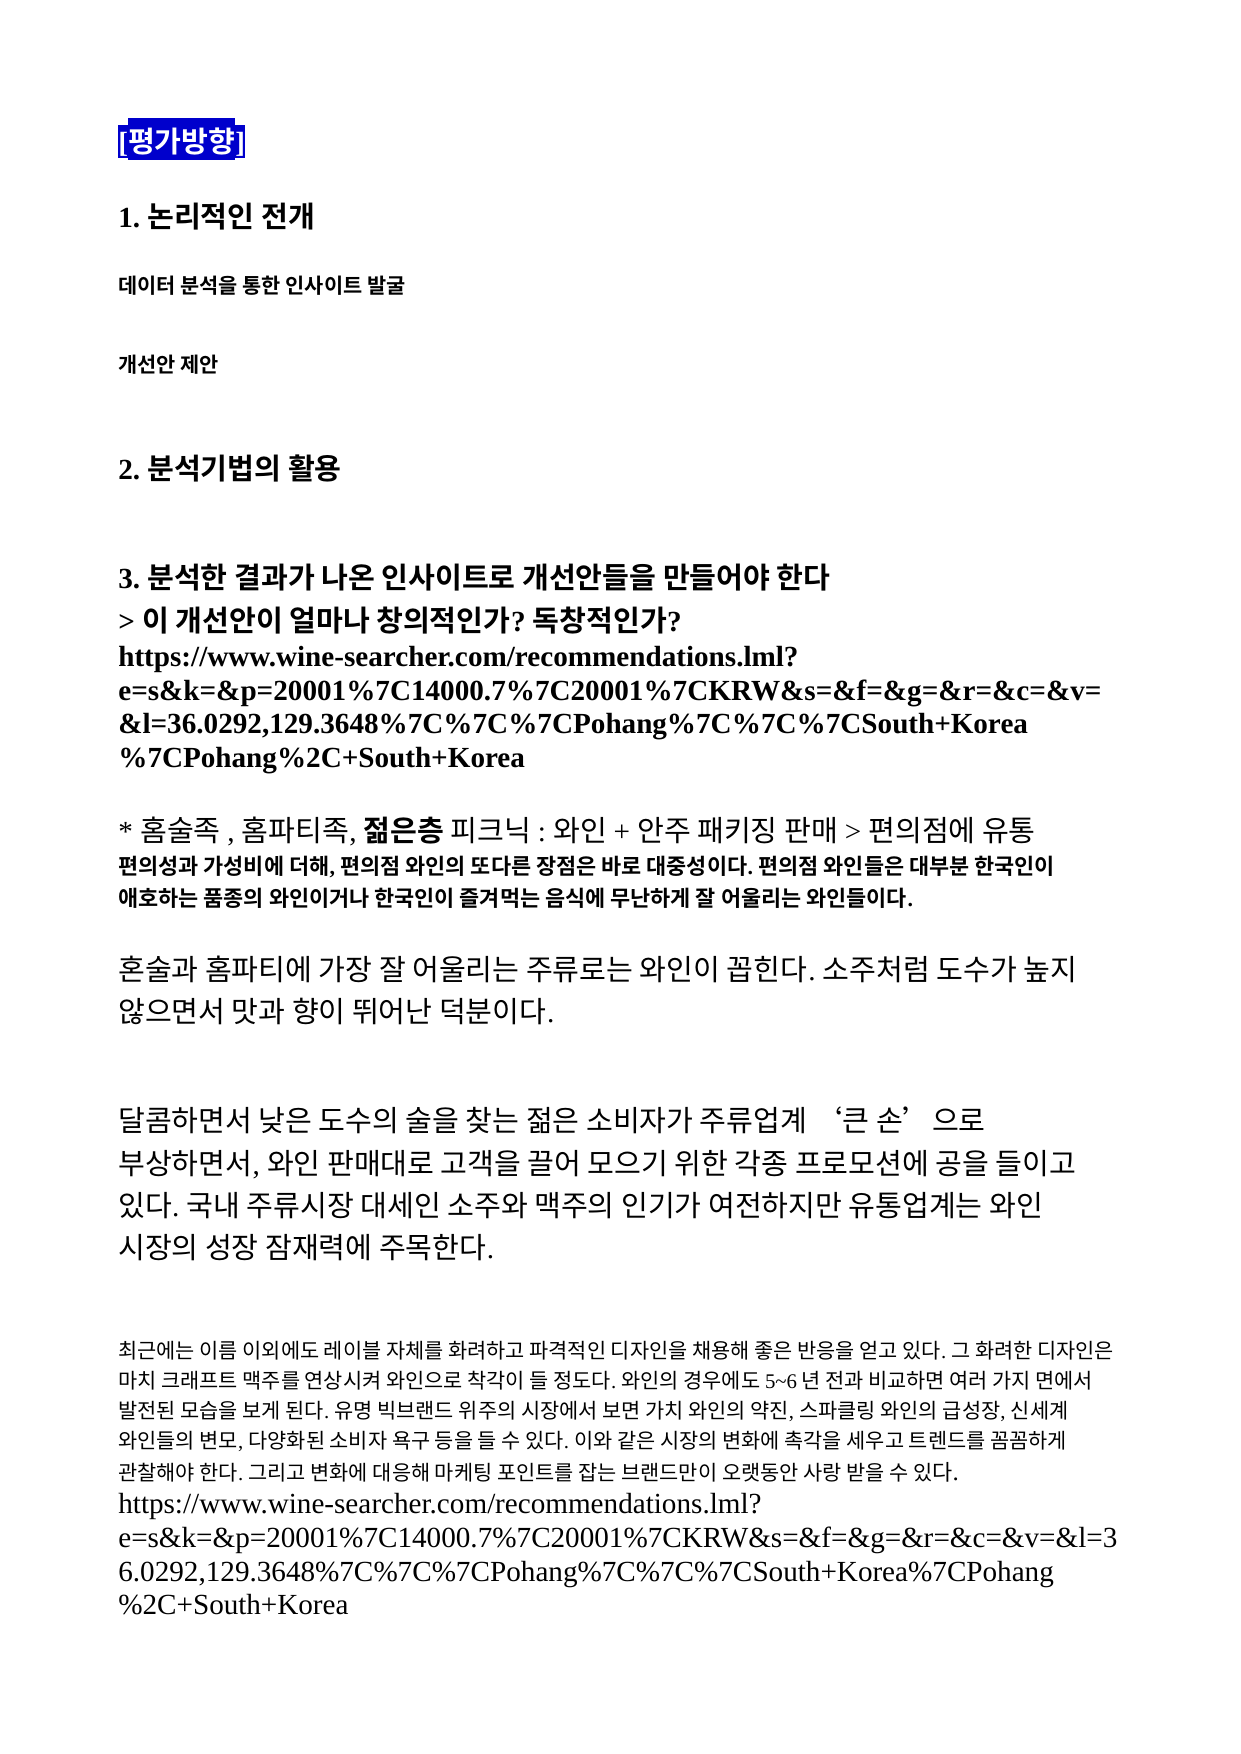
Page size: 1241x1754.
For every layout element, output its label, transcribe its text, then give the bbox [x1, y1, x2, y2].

text 1. 논리적인 전개 [118, 194, 1122, 236]
text https://www.wine-searcher.com/recommendations.lml?e=s&k=&p=20001%7C14000.7%7C20001%7CKRW&s=&f=&g=&r=&c=&v=&l=36.0292,129.3648%7C%7C%7CPohang%7C%7C%7CSouth+Korea%7CPohang%2C+South+Korea [118, 1487, 1122, 1621]
text 데이터 분석을 통한 인사이트 발굴 [118, 270, 1122, 300]
text 3. 분석한 결과가 나온 인사이트로 개선안들을 만들어야 한다 [118, 555, 1122, 597]
text * 홈술족 , 홈파티족, 젊은층 피크닉 : 와인 + 안주 패키징 판매 > 편의점에 유통 [118, 807, 1122, 849]
text https://www.wine-searcher.com/recommendations.lml?e=s&k=&p=20001%7C14000.7%7C20001%7CKRW&s=&f=&g=&r=&c=&v=&l=36.0292,129.3648%7C%7C%7CPohang%7C%7C%7CSouth+Korea%7CPohang%2C+South+Korea [118, 639, 1122, 773]
text 2. 분석기법의 활용 [118, 445, 1122, 488]
text > 이 개선안이 얼마나 창의적인가? 독창적인가? [118, 597, 1122, 639]
text 편의성과 가성비에 더해, 편의점 와인의 또다른 장점은 바로 대중성이다. 편의점 와인들은 대부분 한국인이 애호하는 품종의 와인이거나 한국인이 즐겨먹는 음식에 무난하게 잘 어울리는 와인들이다. [118, 849, 1122, 913]
text 혼술과 홈파티에 가장 잘 어울리는 주류로는 와인이 꼽힌다. 소주처럼 도수가 높지 않으면서 맛과 향이 뛰어난 덕분이다. [118, 946, 1122, 1064]
text [평가방향] [118, 118, 1122, 160]
text 개선안 제안 [118, 348, 1122, 378]
text 달콤하면서 낮은 도수의 술을 찾는 젊은 소비자가 주류업계 ‘큰 손’으로 부상하면서, 와인 판매대로 고객을 끌어 모으기 위한 각종 프로모션에 공을 들이고 있다. 국내 주류시장 대세인 소주와 맥주의 인기가 여전하지만 유통업계는 와인 시장의 성장 잠재력에 주목한다. [118, 1098, 1122, 1267]
text 최근에는 이름 이외에도 레이블 자체를 화려하고 파격적인 디자인을 채용해 좋은 반응을 얻고 있다. 그 화려한 디자인은 마치 크래프트 맥주를 연상시켜 와인으로 착각이 들 정도다. 와인의 경우에도 5~6년 전과 비교하면 여러 가지 면에서 발전된 모습을 보게 된다. 유명 빅브랜드 위주의 시장에서 보면 가치 와인의 약진, 스파클링 와인의 급성장, 신세계 와인들의 변모, 다양화된 소비자 욕구 등을 들 수 있다. 이와 같은 시장의 변화에 촉각을 세우고 트렌드를 꼼꼼하게 관찰해야 한다. 그리고 변화에 대응해 마케팅 포인트를 잡는 브랜드만이 오랫동안 사랑 받을 수 있다. [118, 1334, 1122, 1487]
